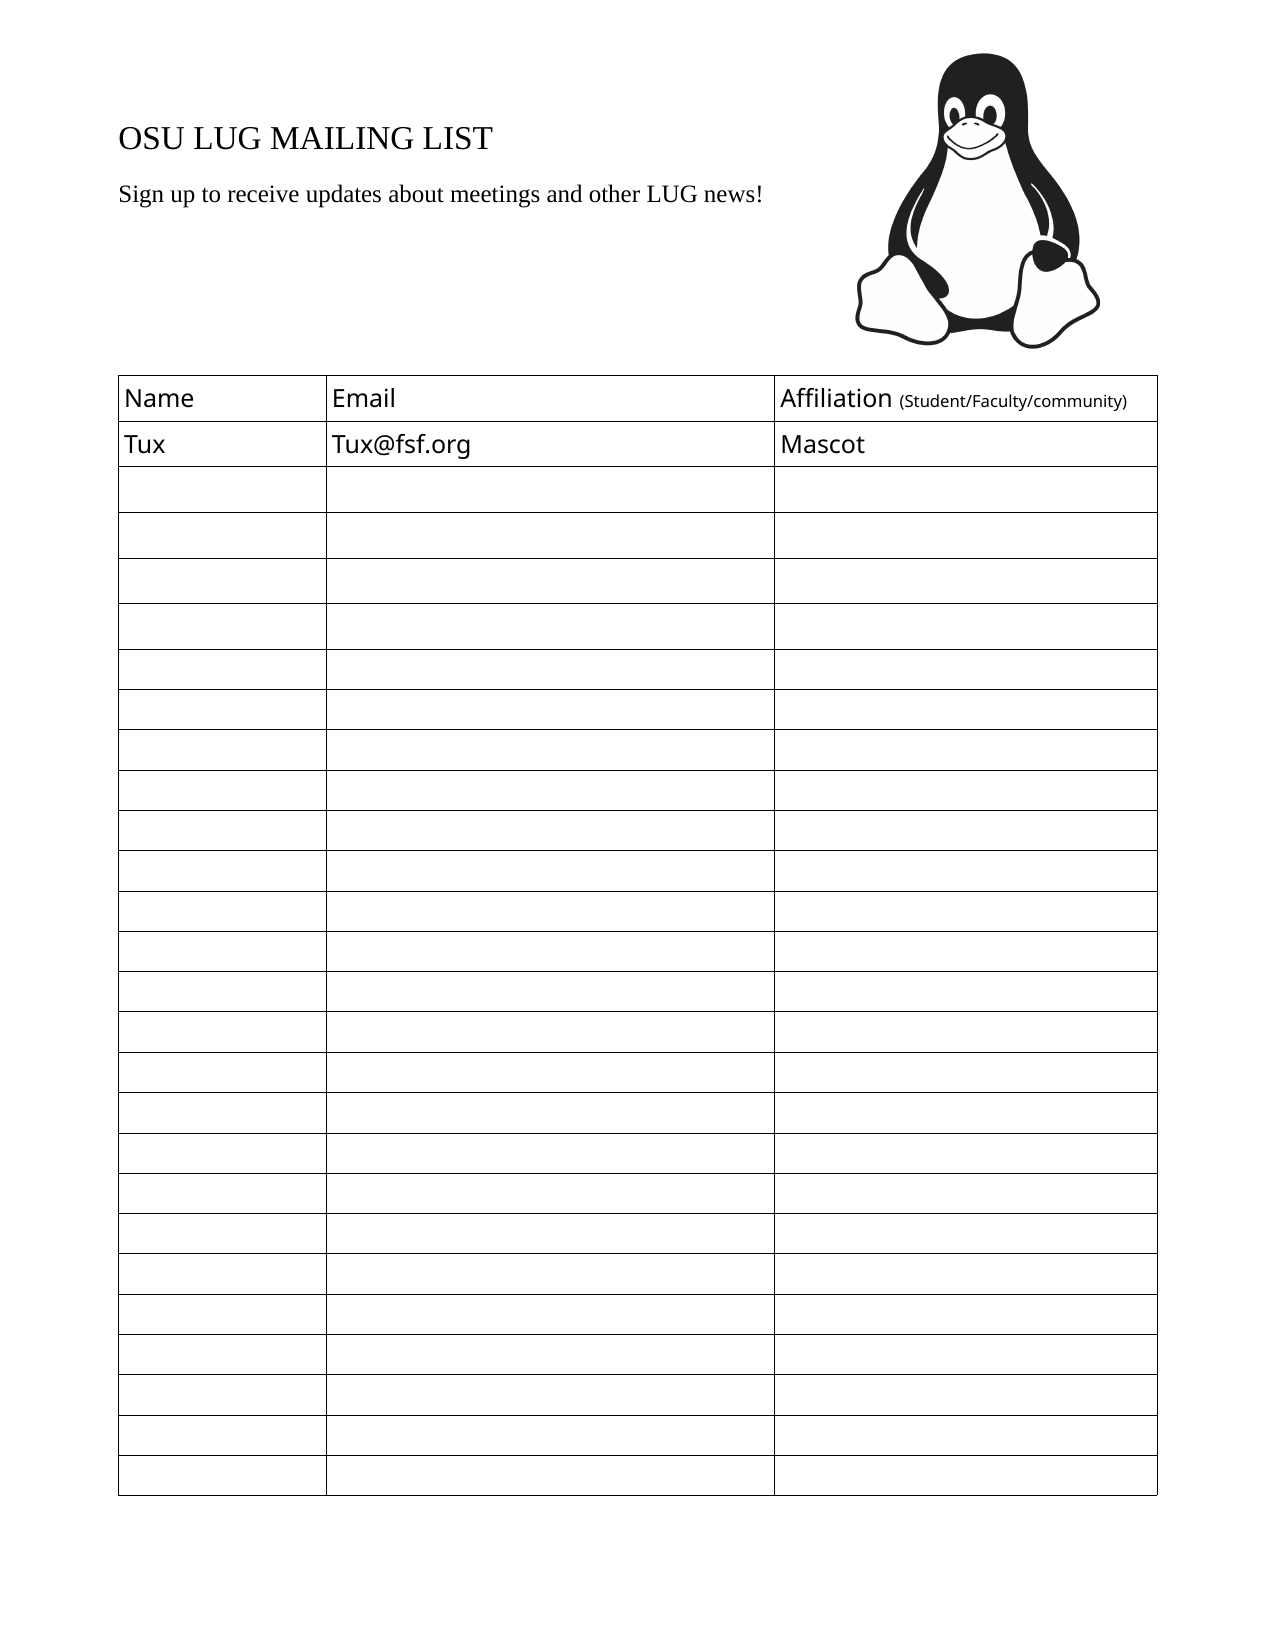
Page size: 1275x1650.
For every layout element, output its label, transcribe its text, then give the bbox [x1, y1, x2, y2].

table_cell [327, 1416, 774, 1455]
table_cell [775, 1093, 1157, 1132]
table_cell [327, 932, 774, 971]
table_cell [119, 730, 326, 769]
table_cell [327, 892, 774, 931]
table_cell [775, 1295, 1157, 1334]
table_cell [327, 690, 774, 729]
table_cell [119, 892, 326, 931]
table_cell [119, 851, 326, 891]
table_cell [327, 1134, 774, 1173]
table_cell [775, 604, 1157, 649]
table_cell [119, 1254, 326, 1294]
table_cell [327, 559, 774, 603]
table_cell [119, 811, 326, 850]
table_cell [119, 932, 326, 971]
picture [855, 53, 1100, 349]
text [1100, 179, 1157, 207]
table_cell Mascot [775, 422, 1157, 466]
table_cell [119, 1456, 326, 1495]
table_cell [119, 972, 326, 1011]
table_cell [775, 650, 1157, 689]
table_cell [119, 1053, 326, 1092]
table_cell [327, 1375, 774, 1414]
table_cell [119, 771, 326, 810]
table_cell [327, 650, 774, 689]
table_cell [775, 1335, 1157, 1374]
table_cell [119, 690, 326, 729]
table_cell [775, 690, 1157, 729]
table_cell [775, 1456, 1157, 1495]
table_header Affiliation (Student/Faculty/community) [775, 376, 1157, 421]
table_cell [327, 1456, 774, 1495]
table_cell [327, 467, 774, 512]
table_cell [327, 730, 774, 769]
text [1100, 118, 1157, 156]
table_cell [775, 892, 1157, 931]
table_cell [119, 1416, 326, 1455]
table_cell [327, 1254, 774, 1294]
table_cell [119, 1295, 326, 1334]
table_header Name [119, 376, 326, 421]
table_cell [327, 604, 774, 649]
table_cell [119, 1134, 326, 1173]
table_cell [775, 811, 1157, 850]
text Sign up to receive updates about meetings and other LUG news! [118, 179, 855, 207]
table_cell [119, 1335, 326, 1374]
table_cell [327, 1214, 774, 1253]
table_cell [775, 559, 1157, 603]
table_cell [119, 513, 326, 557]
table_cell [119, 650, 326, 689]
table_cell [119, 559, 326, 603]
table_cell [775, 932, 1157, 971]
table_cell [775, 771, 1157, 810]
table_header Email [327, 376, 774, 421]
table_cell [775, 851, 1157, 891]
table_cell Tux [119, 422, 326, 466]
table_cell [327, 513, 774, 557]
table_cell [775, 1134, 1157, 1173]
table_cell [775, 972, 1157, 1011]
table_cell [119, 1214, 326, 1253]
table_cell [119, 1093, 326, 1132]
table_cell [327, 1053, 774, 1092]
table_cell [775, 1053, 1157, 1092]
table_cell [327, 811, 774, 850]
table_cell [119, 1375, 326, 1414]
table_cell [775, 1254, 1157, 1294]
table_cell [775, 1375, 1157, 1414]
table_cell [119, 467, 326, 512]
table_cell [775, 467, 1157, 512]
table_cell [327, 1174, 774, 1213]
table_cell [775, 1416, 1157, 1455]
text OSU LUG MAILING LIST [118, 118, 855, 156]
table_cell [327, 851, 774, 891]
table_cell [327, 1335, 774, 1374]
table_cell [327, 1093, 774, 1132]
table_cell [119, 1012, 326, 1052]
table_cell [775, 1214, 1157, 1253]
table_cell [775, 730, 1157, 769]
table_cell Tux@fsf.org [327, 422, 774, 466]
table_cell [119, 604, 326, 649]
table_cell [327, 1012, 774, 1052]
table_cell [775, 1012, 1157, 1052]
table_cell [119, 1174, 326, 1213]
table_cell [775, 513, 1157, 557]
table_cell [327, 771, 774, 810]
table_cell [327, 1295, 774, 1334]
table_cell [327, 972, 774, 1011]
table_cell [775, 1174, 1157, 1213]
